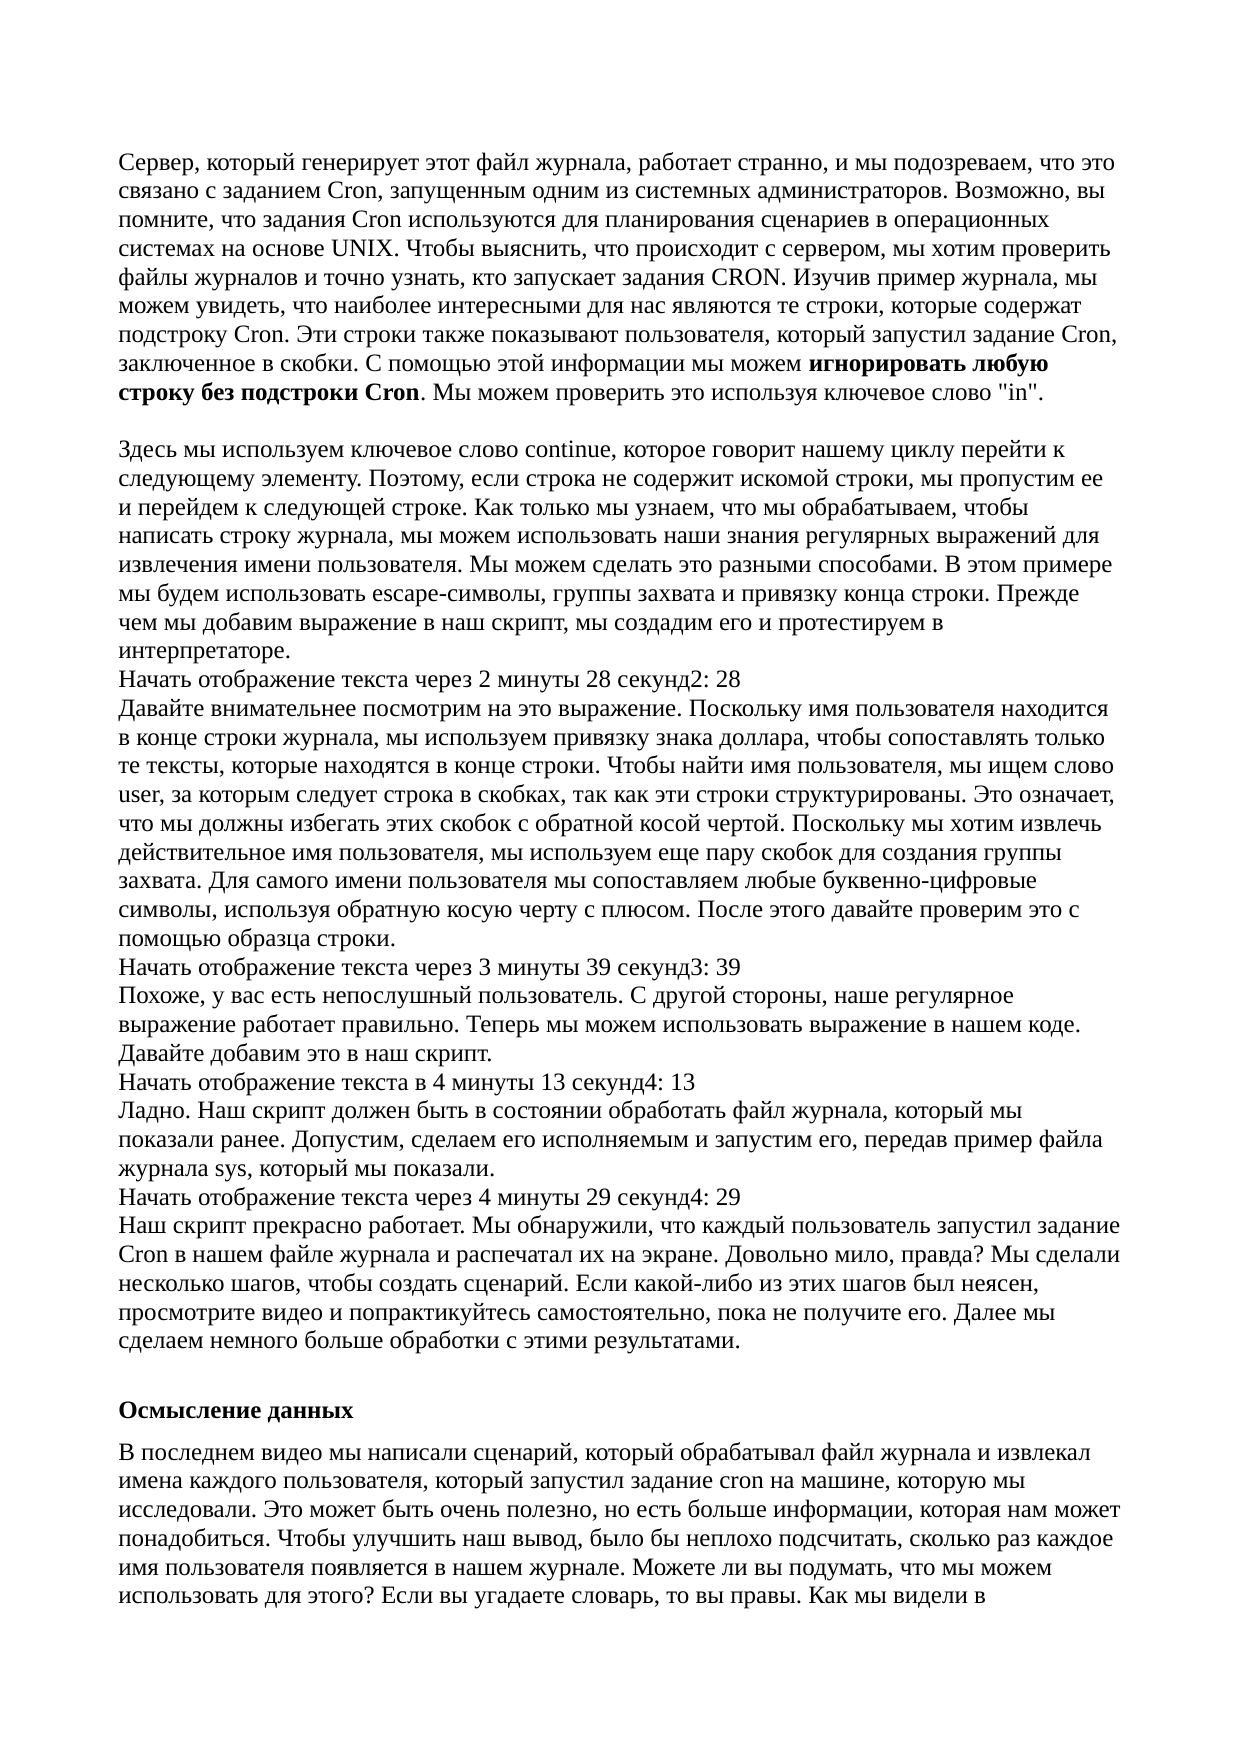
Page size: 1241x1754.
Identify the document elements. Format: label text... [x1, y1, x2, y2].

text Здесь мы используем ключевое слово continue, которое говорит нашему циклу перейти к следующему элементу. Поэтому, если строка не содержит искомой строки, мы пропустим ее и перейдем к следующей строке. Как только мы узнаем, что мы обрабатываем, чтобы написать строку журнала, мы можем использовать наши знания регулярных выражений для извлечения имени пользователя. Мы можем сделать это разными способами. В этом примере мы будем использовать escape-символы, группы захвата и привязку конца строки. Прежде чем мы добавим выражение в наш скрипт, мы создадим его и протестируем в интерпретаторе. [118, 434, 1122, 664]
text Начать отображение текста через 3 минуты 39 секунд3: 39 [118, 952, 1122, 981]
text Ладно. Наш скрипт должен быть в состоянии обработать файл журнала, который мы показали ранее. Допустим, сделаем его исполняемым и запустим его, передав пример файла журнала sys, который мы показали. [118, 1096, 1122, 1182]
text Начать отображение текста через 2 минуты 28 секунд2: 28 [118, 664, 1122, 693]
text Начать отображение текста в 4 минуты 13 секунд4: 13 [118, 1067, 1122, 1096]
text Давайте внимательнее посмотрим на это выражение. Поскольку имя пользователя находится в конце строки журнала, мы используем привязку знака доллара, чтобы сопоставлять только те тексты, которые находятся в конце строки. Чтобы найти имя пользователя, мы ищем слово user, за которым следует строка в скобках, так как эти строки структурированы. Это означает, что мы должны избегать этих скобок с обратной косой чертой. Поскольку мы хотим извлечь действительное имя пользователя, мы используем еще пару скобок для создания группы захвата. Для самого имени пользователя мы сопоставляем любые буквенно-цифровые символы, используя обратную косую черту с плюсом. После этого давайте проверим это с помощью образца строки. [118, 693, 1122, 952]
text Наш скрипт прекрасно работает. Мы обнаружили, что каждый пользователь запустил задание Cron в нашем файле журнала и распечатал их на экране. Довольно мило, правда? Мы сделали несколько шагов, чтобы создать сценарий. Если какой-либо из этих шагов был неясен, просмотрите видео и попрактикуйтесь самостоятельно, пока не получите его. Далее мы сделаем немного больше обработки с этими результатами. [118, 1211, 1122, 1354]
text Сервер, который генерирует этот файл журнала, работает странно, и мы подозреваем, что это связано с заданием Cron, запущенным одним из системных администраторов. Возможно, вы помните, что задания Cron используются для планирования сценариев в операционных системах на основе UNIX. Чтобы выяснить, что происходит с сервером, мы хотим проверить файлы журналов и точно узнать, кто запускает задания CRON. Изучив пример журнала, мы можем увидеть, что наиболее интересными для нас являются те строки, которые содержат подстроку Cron. Эти строки также показывают пользователя, который запустил задание Cron, заключенное в скобки. С помощью этой информации мы можем игнорировать любую строку без подстроки Cron. Мы можем проверить это используя ключевое слово "in". [118, 147, 1122, 406]
text Начать отображение текста через 4 минуты 29 секунд4: 29 [118, 1182, 1122, 1211]
text Похоже, у вас есть непослушный пользователь. С другой стороны, наше регулярное выражение работает правильно. Теперь мы можем использовать выражение в нашем коде. Давайте добавим это в наш скрипт. [118, 981, 1122, 1067]
subtitle Осмысление данных [118, 1396, 1122, 1424]
text В последнем видео мы написали сценарий, который обрабатывал файл журнала и извлекал имена каждого пользователя, который запустил задание cron на машине, которую мы исследовали. Это может быть очень полезно, но есть больше информации, которая нам может понадобиться. Чтобы улучшить наш вывод, было бы неплохо подсчитать, сколько раз каждое имя пользователя появляется в нашем журнале. Можете ли вы подумать, что мы можем использовать для этого? Если вы угадаете словарь, то вы правы. Как мы видели в [118, 1437, 1122, 1609]
